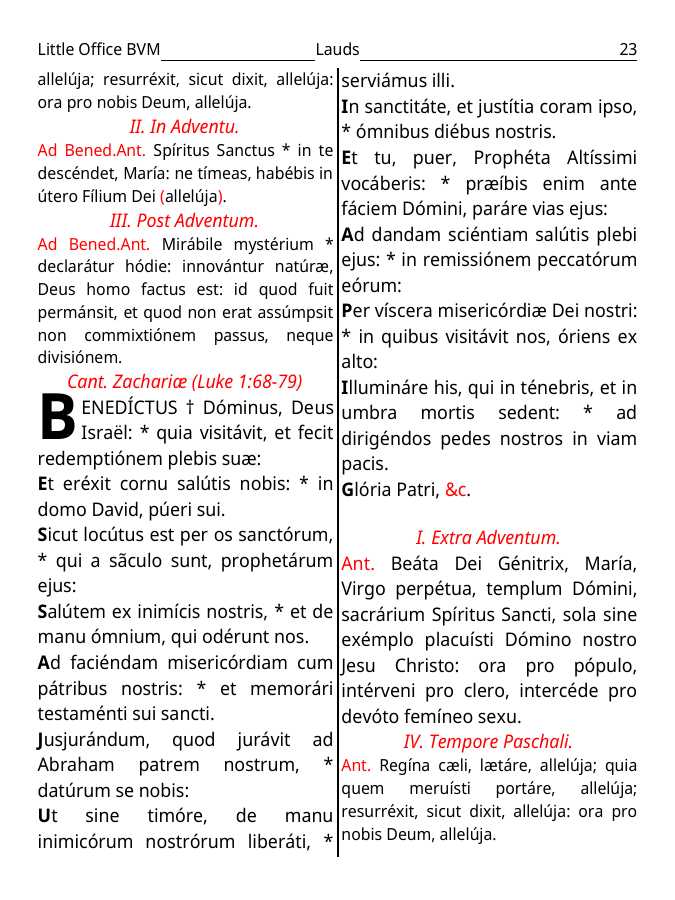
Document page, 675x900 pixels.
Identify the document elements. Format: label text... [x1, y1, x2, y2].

text Et tu, puer, Prophéta Altíssimi vocáberis: * præíbis enim ante fáciem Dómini, paráre vias ejus: [341, 144, 637, 221]
text I. Extra Adventum. [341, 524, 637, 550]
text In sanctitáte, et justítia coram ipso, * ómnibus diébus nostris. [341, 93, 637, 144]
text II. In Adventu. [37, 113, 334, 139]
text Ad dandam sciéntiam salútis plebi ejus: * in remissiónem peccatórum eórum: [341, 221, 637, 297]
text Per víscera misericórdiæ Dei nostri: * in quibus visitávit nos, óriens ex alto: [341, 297, 637, 374]
text Ad faciéndam misericórdiam cum pátribus nostris: * et memorári testaménti sui sancti. [37, 649, 334, 726]
text Illumináre his, qui in ténebris, et in umbra mortis sedent: * ad dirigéndos pedes nostros in viam pacis. [341, 374, 637, 476]
text allelúja; resurréxit, sicut dixit, allelúja: ora pro nobis Deum, allelúja. [37, 68, 334, 113]
text BENEDÍCTUS † Dóminus, De­us Israël: * quia visitávit, et fecit redemptiónem plebis suæ: Et eréxit cornu salútis nobis: * in domo David, púeri sui. [37, 394, 334, 522]
text Glória Patri, &c. [341, 476, 637, 502]
text Ad Bened.Ant. Mirábile mystérium * declarátur hódie: innovántur natúræ, De­us homo factus est: id quod fuit permánsit, et quod non erat assúmpsit non commixtiónem passus, neque divisiónem. [37, 232, 334, 369]
text Sicut locútus est per os sanctórum, * qui a sãculo sunt, prophetárum ejus: [37, 522, 334, 598]
text Salútem ex inimícis nostris, * et de manu ómnium, qui odérunt nos. [37, 598, 334, 649]
text serviámus illi. [341, 68, 637, 93]
text Ut sine timóre, de manu inimicórum nostrórum liberáti, * [37, 802, 334, 853]
text Ant. Beáta Dei Génitrix, María, Virgo perpétua, templum Dómini, sacrárium Spíritus Sancti, sola sine exémplo placuísti Dómino nostro Jesu Christo: ora pro pópulo, intérveni pro clero, intercéde pro devóto femíneo sexu. [341, 550, 637, 728]
text Cant. Zachariæ (Luke 1:68-79) [37, 369, 334, 394]
text Ant. Regína cæli, lætáre, allelúja; quia quem meruísti portáre, allelúja; resurréxit, sicut dixit, allelúja: ora pro nobis Deum, allelúja. [341, 754, 637, 845]
text III. Post Adventum. [37, 207, 334, 232]
text IV. Tempore Paschali. [341, 728, 637, 754]
text Ad Bened.Ant. Spíritus Sanctus * in te descéndet, María: ne tímeas, habébis in útero Fílium Dei (allelúja). [37, 139, 334, 207]
text Jusjurándum, quod jurávit ad Abraham patrem nostrum, * datúrum se nobis: [37, 726, 334, 802]
